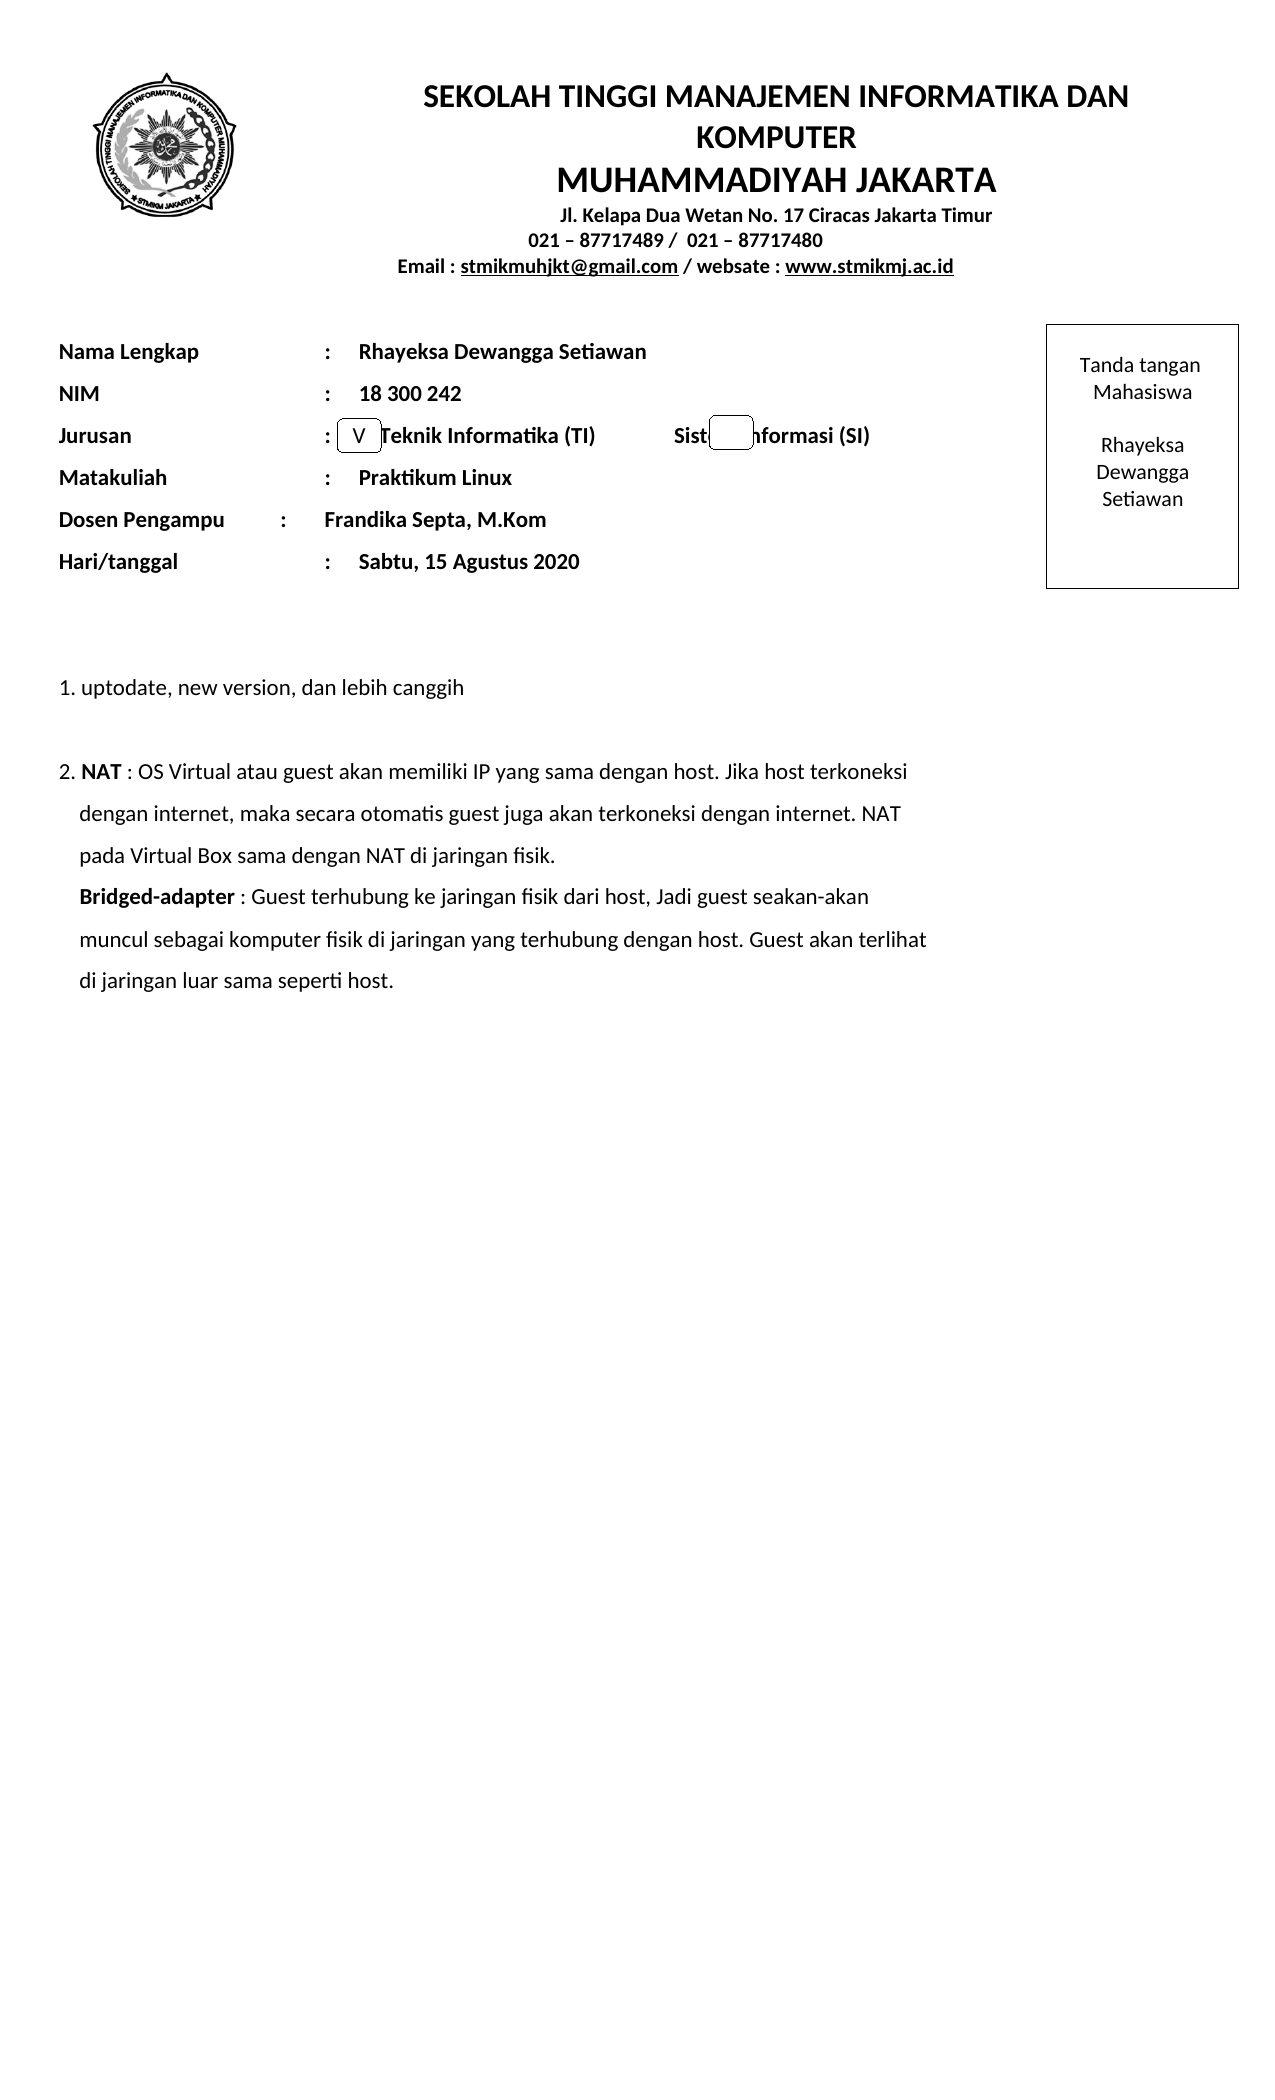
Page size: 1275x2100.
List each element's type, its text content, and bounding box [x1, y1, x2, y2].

text NIM : 18 300 242 [58, 379, 1046, 407]
text SEKOLAH TINGGI MANAJEMEN INFORMATIKA DAN KOMPUTER [241, 75, 1174, 156]
text muncul sebagai komputer fisik di jaringan yang terhubung dengan host. Guest akan terlihat [58, 925, 1174, 953]
text Dosen Pengampu : Frandika Septa, M.Kom [58, 505, 1046, 533]
text pada Virtual Box sama dengan NAT di jaringan fisik. [58, 841, 1174, 869]
text MUHAMMADIYAH JAKARTA [241, 156, 1174, 202]
text 1. uptodate, new version, dan lebih canggih [58, 673, 1174, 701]
text Email : stmikmuhjkt@gmail.com / websate : www.stmikmj.ac.id [177, 253, 1174, 278]
text di jaringan luar sama seperti host. [58, 967, 1174, 995]
text Jl. Kelapa Dua Wetan No. 17 Ciracas Jakarta Timur [177, 202, 1174, 228]
text Jurusan : Teknik Informatika (TI) Sistem Informasi (SI) [751, 421, 1046, 449]
text Jurusan : Teknik Informatika (TI) Sistem Informasi (SI) [381, 421, 711, 449]
text 2. NAT : OS Virtual atau guest akan memiliki IP yang sama dengan host. Jika host terkoneksi [58, 757, 1174, 785]
text Bridged-adapter : Guest terhubung ke jaringan fisik dari host, Jadi guest seakan-akan [58, 883, 1174, 911]
text 021 – 87717489 / 021 – 87717480 [177, 228, 1174, 253]
text Hari/tanggal : Sabtu, 15 Agustus 2020 [58, 547, 1046, 575]
text dengan internet, maka secara otomatis guest juga akan terkoneksi dengan internet. NAT [58, 799, 1174, 827]
text Jurusan : Teknik Informatika (TI) Sistem Informasi (SI) [58, 421, 337, 449]
text Matakuliah : Praktikum Linux [58, 463, 1046, 491]
text Nama Lengkap : Rhayeksa Dewangga Setiawan [58, 337, 1046, 365]
